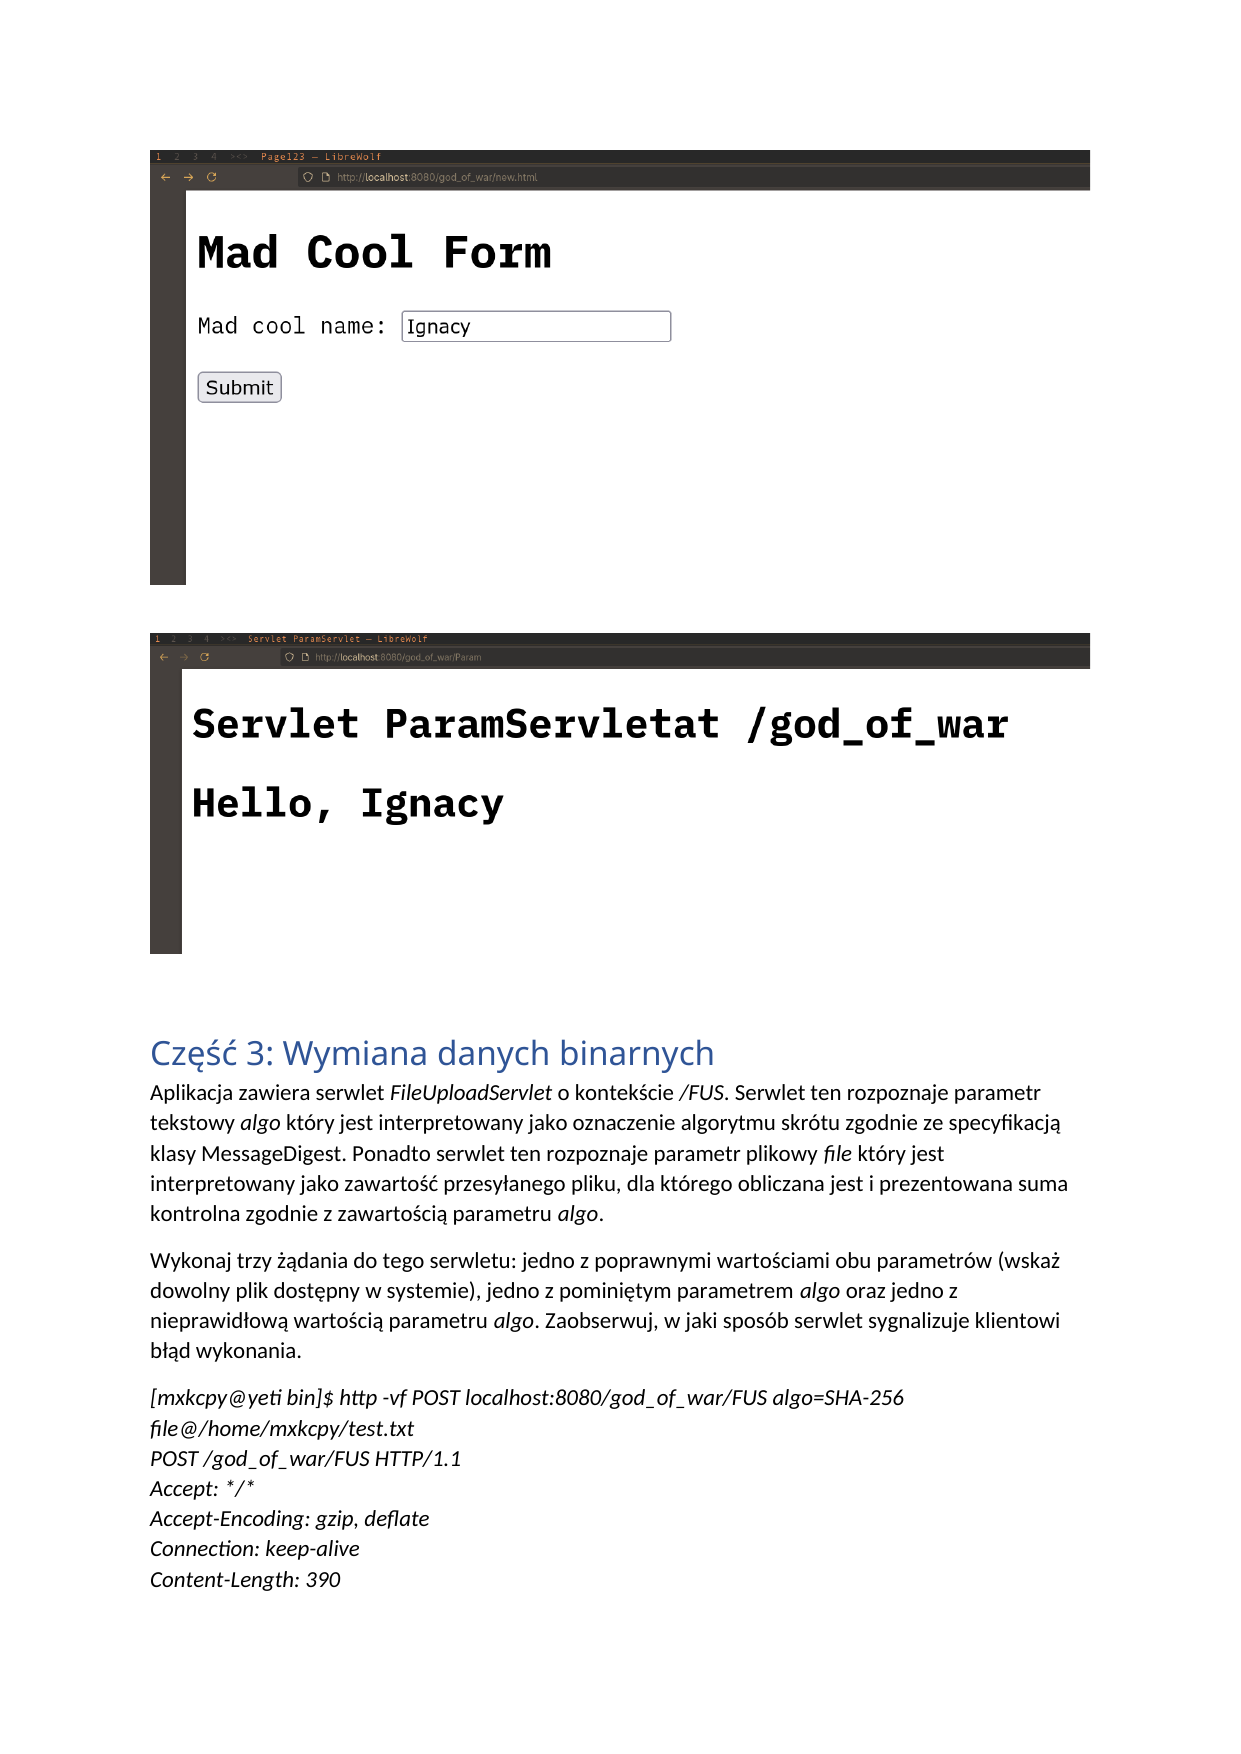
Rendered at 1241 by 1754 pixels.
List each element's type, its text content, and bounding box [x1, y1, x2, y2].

subtitle Część 3: Wymiana danych binarnych [150, 1029, 1090, 1075]
text Content-Length: 390 [150, 1565, 1090, 1593]
text Accept-Encoding: gzip, deflate [150, 1504, 1090, 1532]
picture [150, 150, 1091, 585]
text Connection: keep-alive [150, 1534, 1090, 1563]
text Aplikacja zawiera serwlet FileUploadServlet o kontekście /FUS. Serwlet ten rozpoznaje parametr tekstowy algo który jest interpretowany jako oznaczenie algorytmu skrótu zgodnie ze specyfikacją klasy MessageDigest. Ponadto serwlet ten rozpoznaje parametr plikowy file który jest interpretowany jako zawartość przesyłanego pliku, dla którego obliczana jest i prezentowana suma kontrolna zgodnie z zawartością parametru algo. [150, 1078, 1090, 1227]
text Accept: */* [150, 1474, 1090, 1502]
text POST /god_of_war/FUS HTTP/1.1 [150, 1444, 1090, 1472]
picture [150, 633, 1091, 954]
text Wykonaj trzy żądania do tego serwletu: jedno z poprawnymi wartościami obu parametrów (wskaż dowolny plik dostępny w systemie), jedno z pominiętym parametrem algo oraz jedno z nieprawidłową wartością parametru algo. Zaobserwuj, w jaki sposób serwlet sygnalizuje klientowi błąd wykonania. [150, 1246, 1090, 1365]
text [mxkcpy@yeti bin]$ http -vf POST localhost:8080/god_of_war/FUS algo=SHA-256 file@/home/mxkcpy/test.txt [150, 1383, 1090, 1442]
